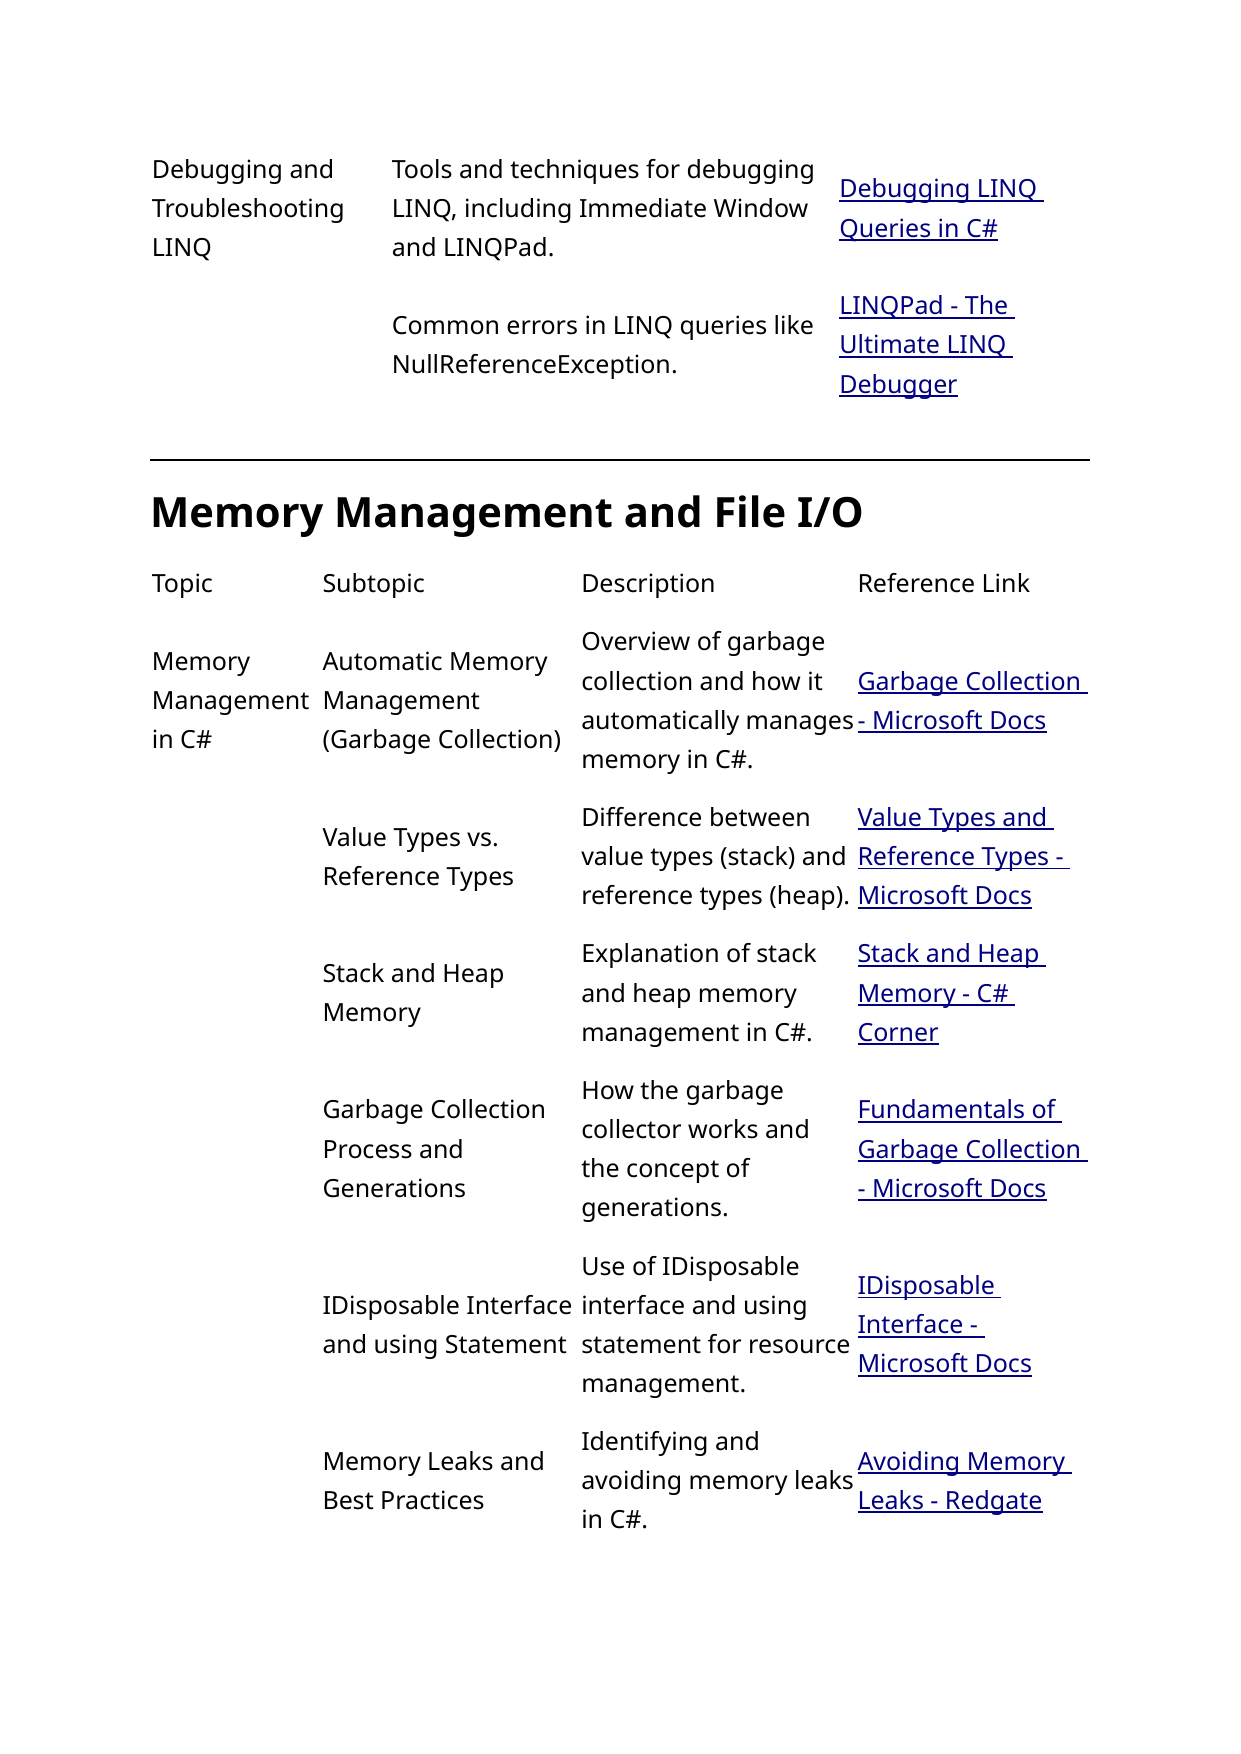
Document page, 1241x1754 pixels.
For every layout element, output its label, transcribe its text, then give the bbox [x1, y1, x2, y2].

table_cell Automatic Memory Management (Garbage Collection) [321, 623, 579, 798]
table_cell [150, 1422, 321, 1559]
table_cell Garbage Collection - Microsoft Docs [856, 623, 1090, 798]
table_cell Garbage Collection Process and Generations [321, 1071, 579, 1247]
table_cell Stack and Heap Memory - C# Corner [856, 935, 1090, 1071]
table_cell [150, 286, 390, 423]
table_header Reference Link [856, 564, 1090, 622]
table_cell Explanation of stack and heap memory management in C#. [580, 935, 856, 1071]
table_cell Overview of garbage collection and how it automatically manages memory in C#. [580, 623, 856, 798]
table_cell [150, 1071, 321, 1247]
table_cell IDisposable Interface - Microsoft Docs [856, 1247, 1090, 1422]
table_cell LINQPad - The Ultimate LINQ Debugger [838, 286, 1090, 423]
table_cell Debugging LINQ Queries in C# [838, 150, 1090, 286]
table_cell Avoiding Memory Leaks - Redgate [856, 1422, 1090, 1559]
table_cell IDisposable Interface and using Statement [321, 1247, 579, 1422]
table_cell Common errors in LINQ queries like NullReferenceException. [390, 286, 837, 423]
table_cell [150, 1247, 321, 1422]
table_header Subtopic [321, 564, 579, 622]
table_cell Memory Management in C# [150, 623, 321, 798]
table_cell Use of IDisposable interface and using statement for resource management. [580, 1247, 856, 1422]
table_cell Stack and Heap Memory [321, 935, 579, 1071]
table_cell Identifying and avoiding memory leaks in C#. [580, 1422, 856, 1559]
table_cell [150, 798, 321, 934]
table_header Description [580, 564, 856, 622]
table_cell [150, 935, 321, 1071]
table_cell Debugging and Troubleshooting LINQ [150, 150, 390, 286]
table_cell Value Types vs. Reference Types [321, 798, 579, 934]
table_cell Fundamentals of Garbage Collection - Microsoft Docs [856, 1071, 1090, 1247]
table_cell How the garbage collector works and the concept of generations. [580, 1071, 856, 1247]
table_cell Difference between value types (stack) and reference types (heap). [580, 798, 856, 934]
table_header Topic [150, 564, 321, 622]
table_cell Memory Leaks and Best Practices [321, 1422, 579, 1559]
table_cell Tools and techniques for debugging LINQ, including Immediate Window and LINQPad. [390, 150, 837, 286]
table_cell Value Types and Reference Types - Microsoft Docs [856, 798, 1090, 934]
text Memory Management and File I/O [150, 482, 1090, 539]
